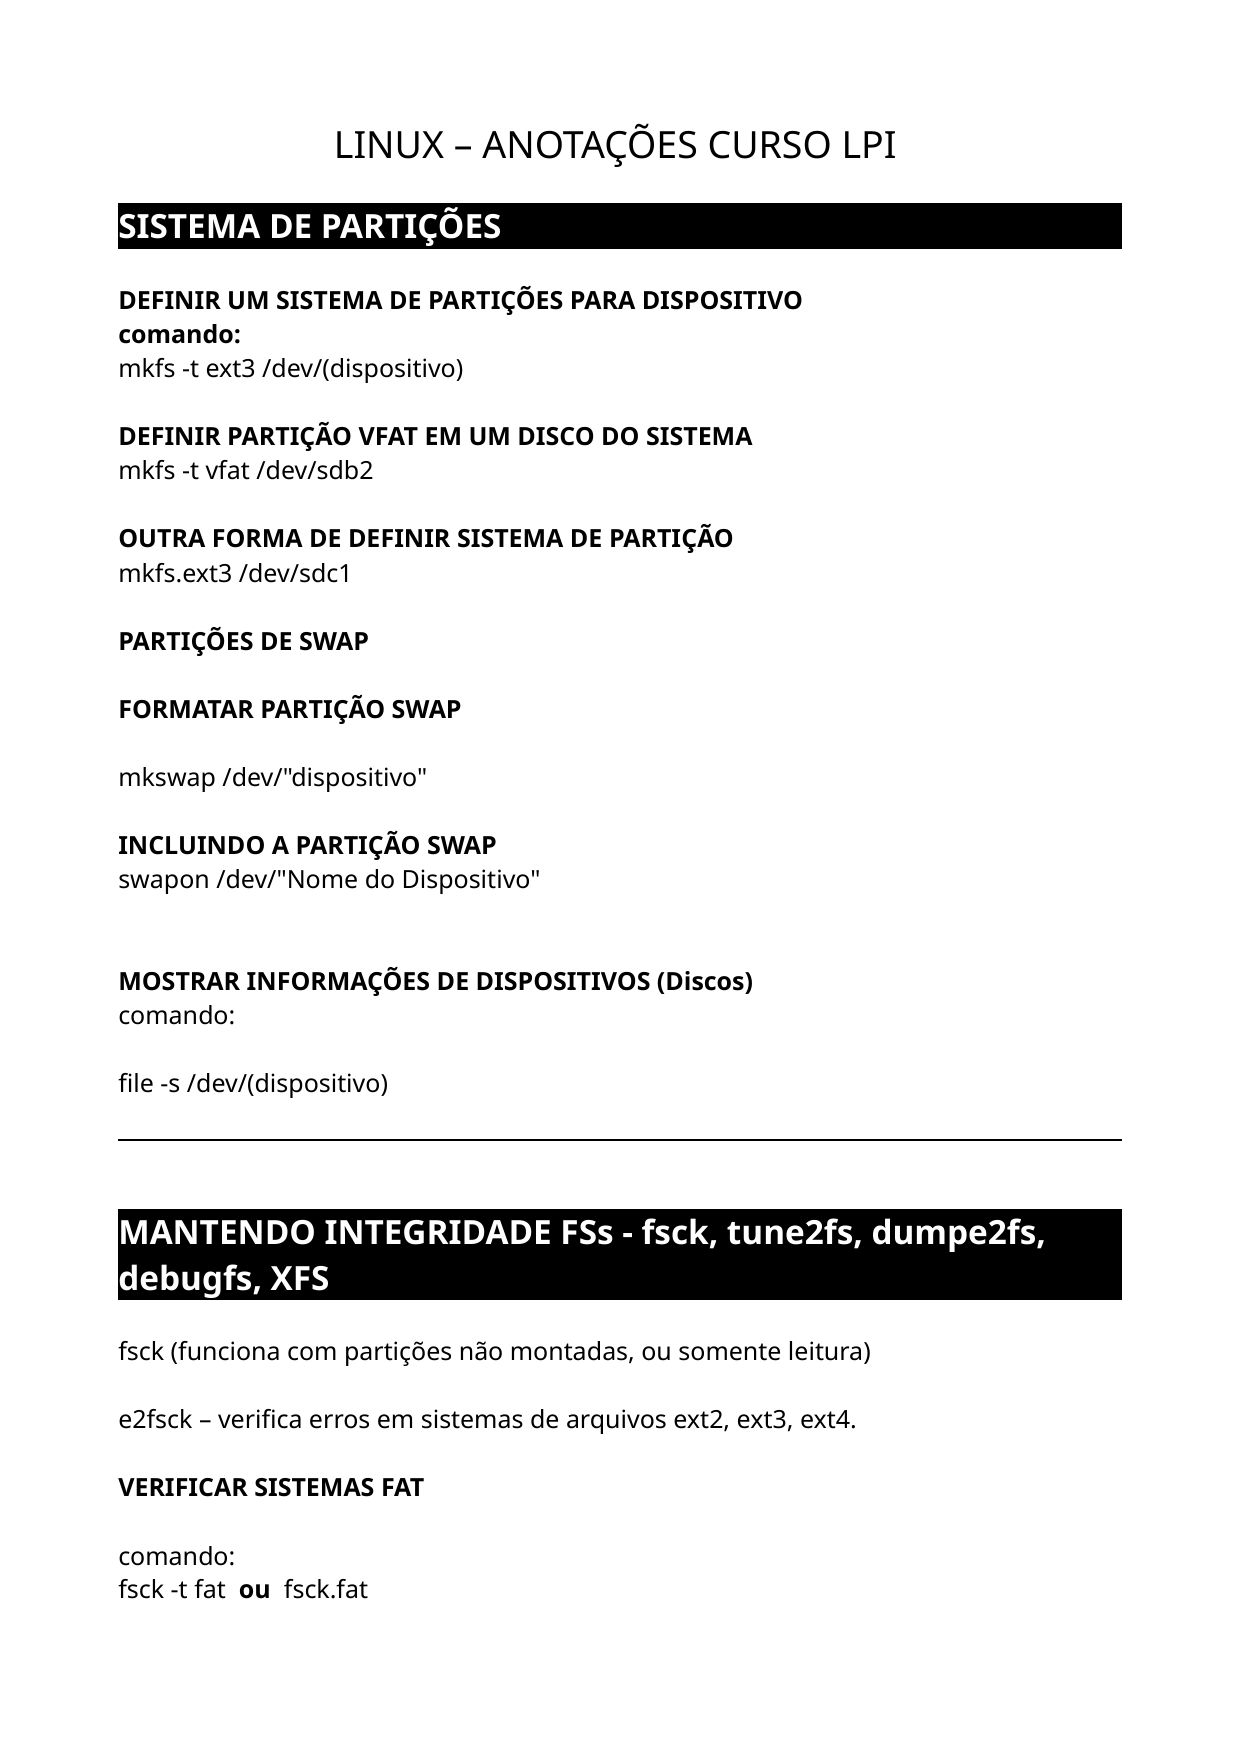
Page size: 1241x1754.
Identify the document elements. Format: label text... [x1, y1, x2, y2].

text DEFINIR PARTIÇÃO VFAT EM UM DISCO DO SISTEMA [118, 419, 1122, 453]
text file -s /dev/(dispositivo) [118, 1066, 1122, 1100]
text SISTEMA DE PARTIÇÕES [118, 203, 1122, 249]
text fsck -t fat ou fsck.fat [118, 1572, 1122, 1606]
text DEFINIR UM SISTEMA DE PARTIÇÕES PARA DISPOSITIVO [118, 283, 1122, 317]
text mkfs -t ext3 /dev/(dispositivo) [118, 351, 1122, 385]
text mkfs.ext3 /dev/sdc1 [118, 555, 1122, 589]
text comando: [118, 317, 1122, 351]
text LINUX – ANOTAÇÕES CURSO LPI [118, 118, 1122, 169]
text mkswap /dev/"dispositivo" [118, 759, 1122, 794]
text OUTRA FORMA DE DEFINIR SISTEMA DE PARTIÇÃO [118, 521, 1122, 555]
text MANTENDO INTEGRIDADE FSs - fsck, tune2fs, dumpe2fs, debugfs, XFS [118, 1209, 1122, 1300]
text comando: [118, 998, 1122, 1032]
text MOSTRAR INFORMAÇÕES DE DISPOSITIVOS (Discos) [118, 964, 1122, 998]
text PARTIÇÕES DE SWAP [118, 623, 1122, 657]
text fsck (funciona com partições não montadas, ou somente leitura) [118, 1334, 1122, 1368]
text comando: [118, 1538, 1122, 1572]
text FORMATAR PARTIÇÃO SWAP [118, 691, 1122, 726]
text e2fsck – verifica erros em sistemas de arquivos ext2, ext3, ext4. [118, 1402, 1122, 1436]
text INCLUINDO A PARTIÇÃO SWAP [118, 828, 1122, 862]
text swapon /dev/"Nome do Dispositivo" [118, 862, 1122, 896]
text mkfs -t vfat /dev/sdb2 [118, 453, 1122, 487]
text VERIFICAR SISTEMAS FAT [118, 1470, 1122, 1504]
